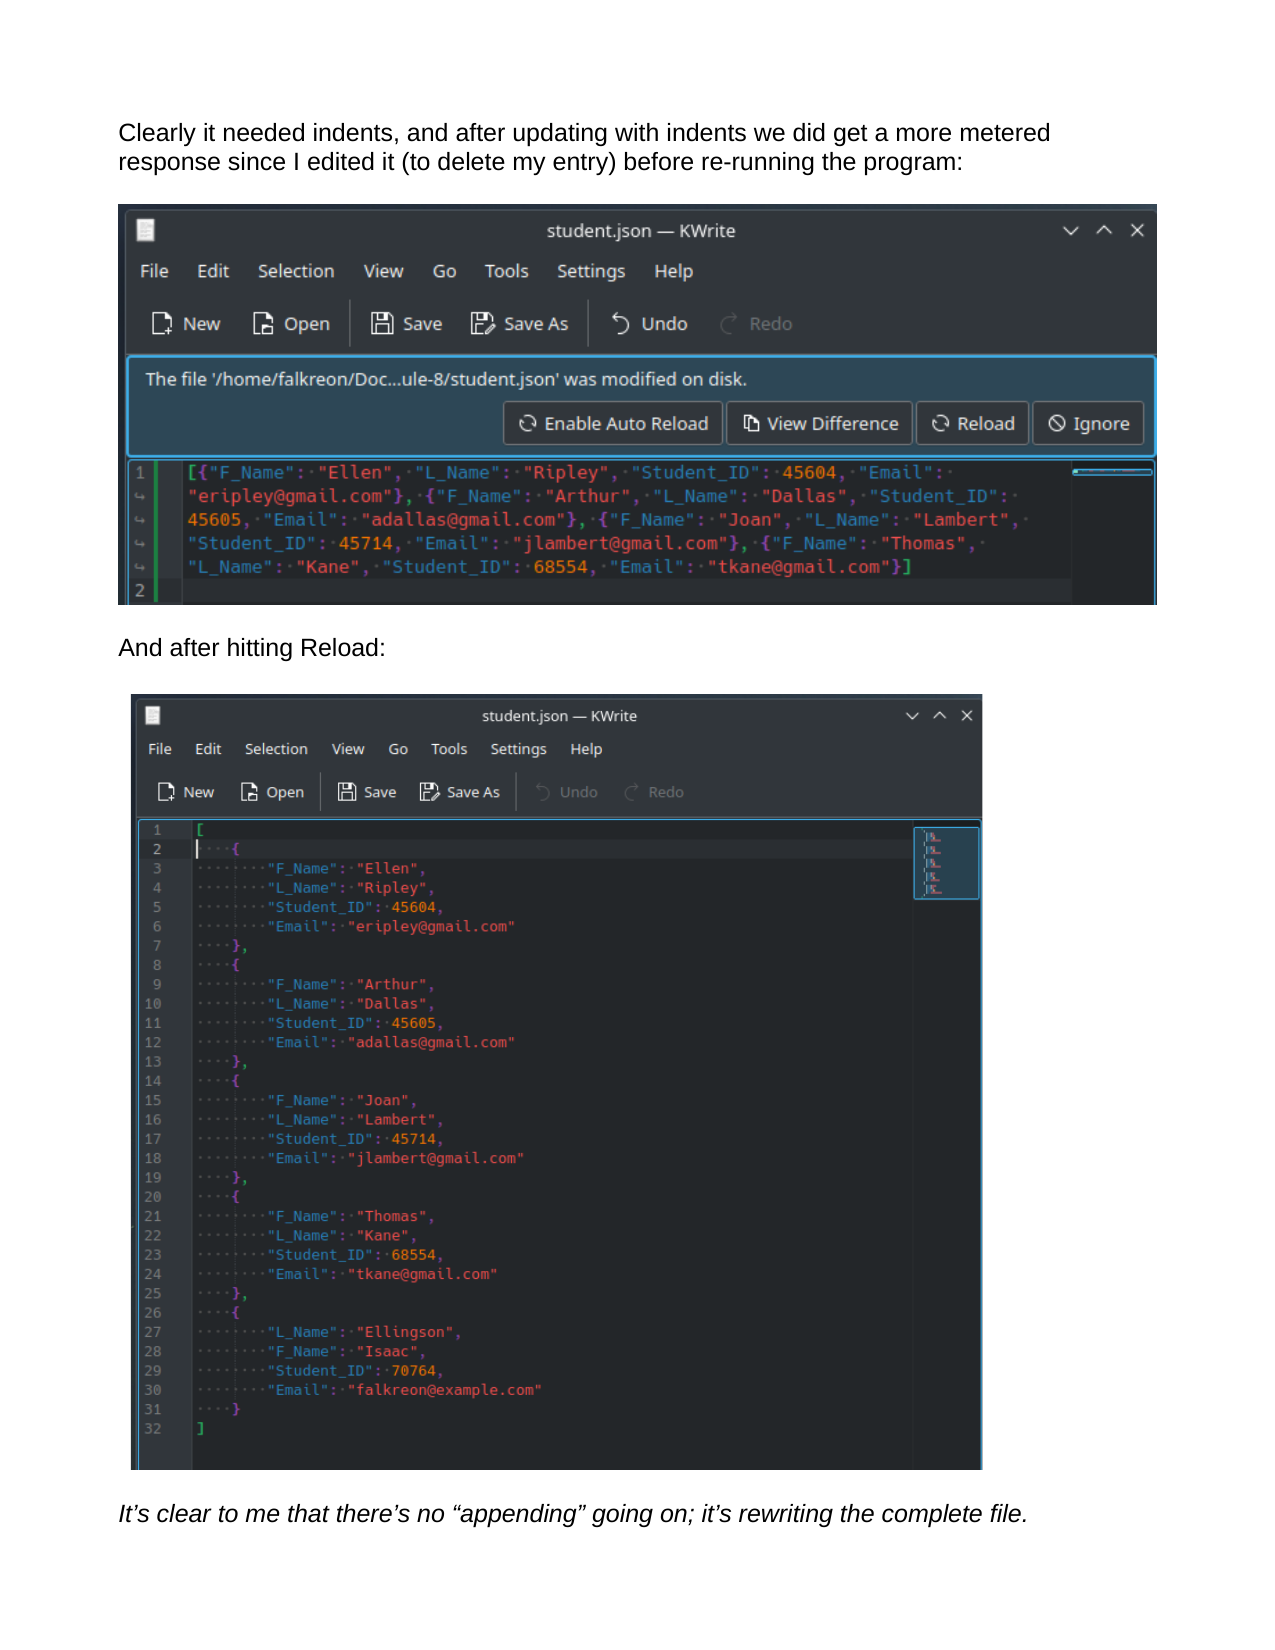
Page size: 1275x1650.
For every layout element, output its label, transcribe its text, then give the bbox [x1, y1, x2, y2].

picture [118, 204, 1157, 605]
text It’s clear to me that there’s no “appending” going on; it’s rewriting the complete file. [118, 1498, 1157, 1527]
text And after hitting Reload: [118, 633, 1157, 662]
picture [130, 694, 983, 1470]
text Clearly it needed indents, and after updating with indents we did get a more metered response since I edited it (to delete my entry) before re-running the program: [118, 118, 1157, 176]
